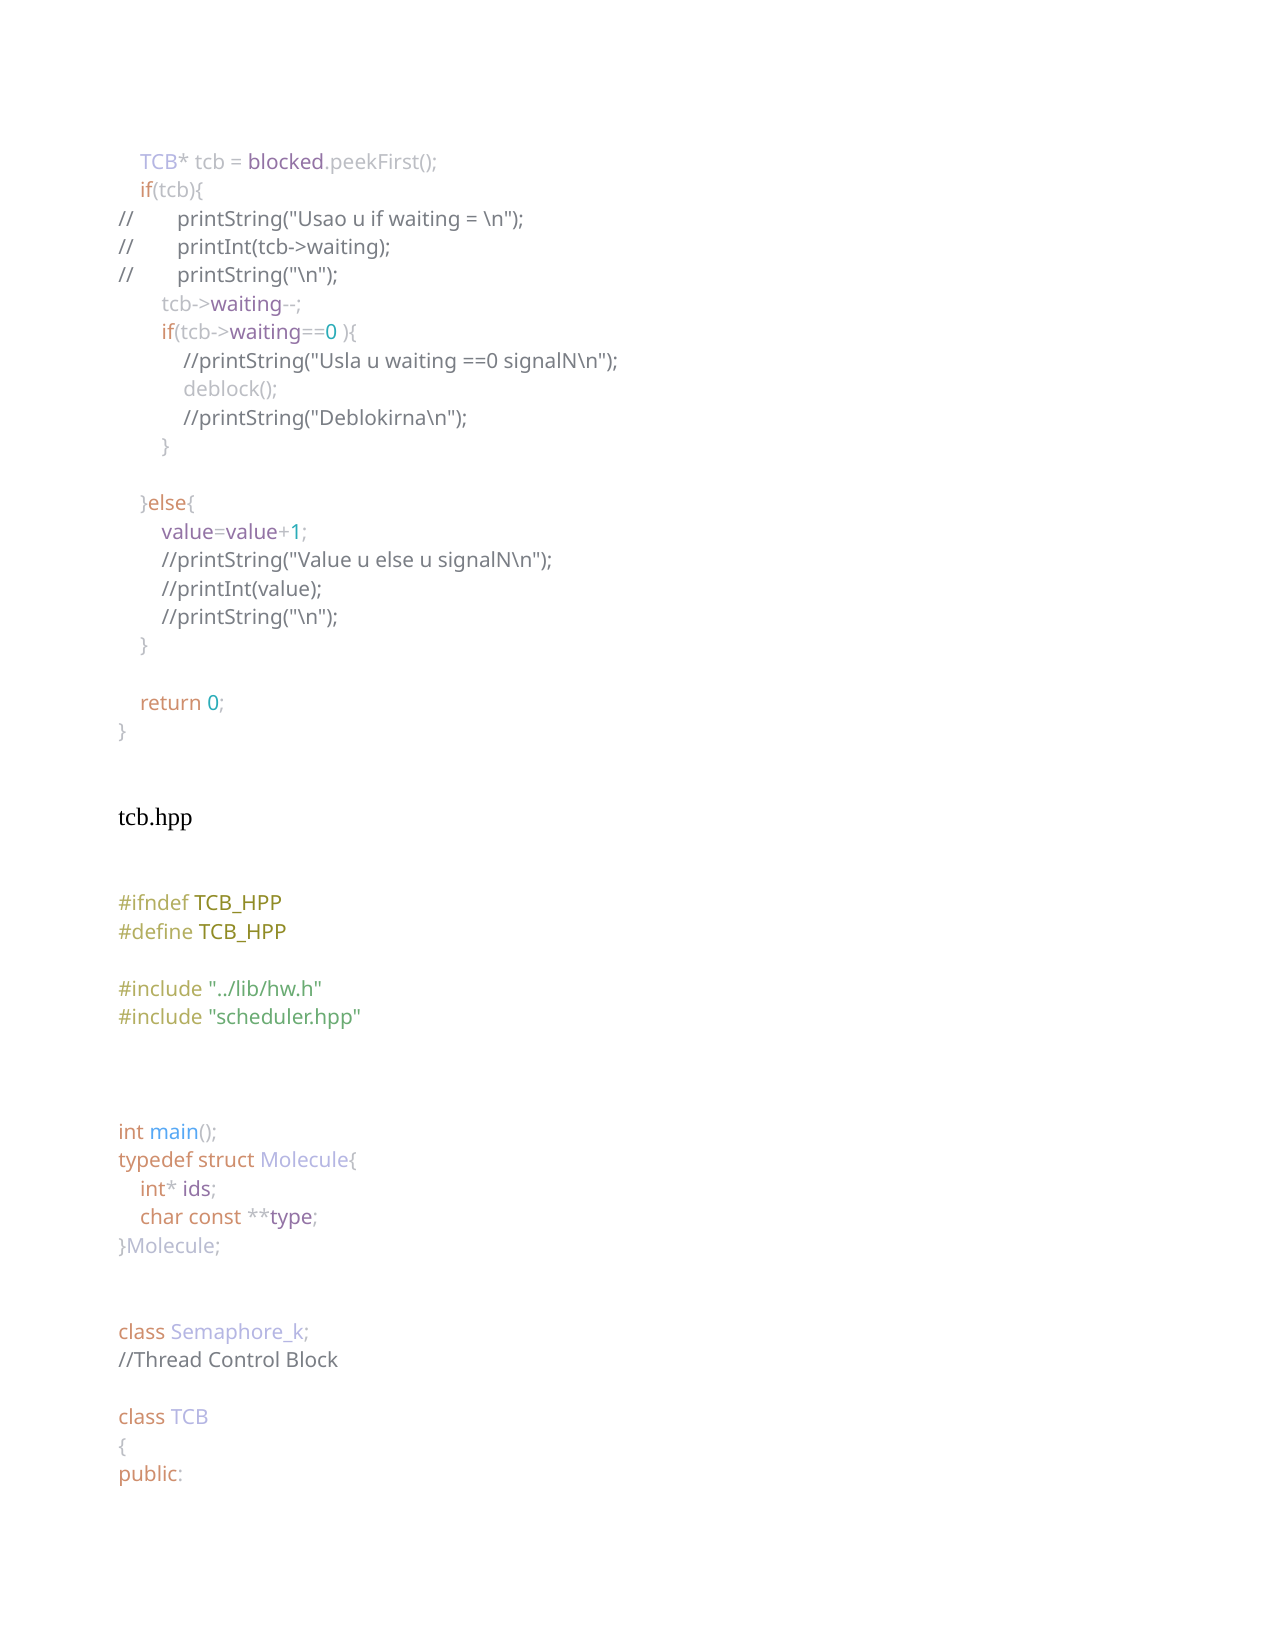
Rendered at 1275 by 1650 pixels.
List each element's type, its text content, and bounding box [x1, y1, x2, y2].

text #ifndef TCB_HPP #define TCB_HPP #include "../lib/hw.h" #include "scheduler.hpp" int main(); typedef struct Molecule{ int* ids; char const **type; }Molecule; class Semaphore_k; //Thread Control Block class TCB { public: [118, 860, 1157, 1517]
text TCB* tcb = blocked.peekFirst(); if(tcb){ // printString("Usao u if waiting = \n"); // printInt(tcb->waiting); // printString("\n"); tcb->waiting--; if(tcb->waiting==0 ){ //printString("Usla u waiting ==0 signalN\n"); deblock(); //printString("Deblokirna\n"); } }else{ value=value+1; //printString("Value u else u signalN\n"); //printInt(value); //printString("\n"); } return 0; } tcb.hpp [118, 118, 1157, 831]
